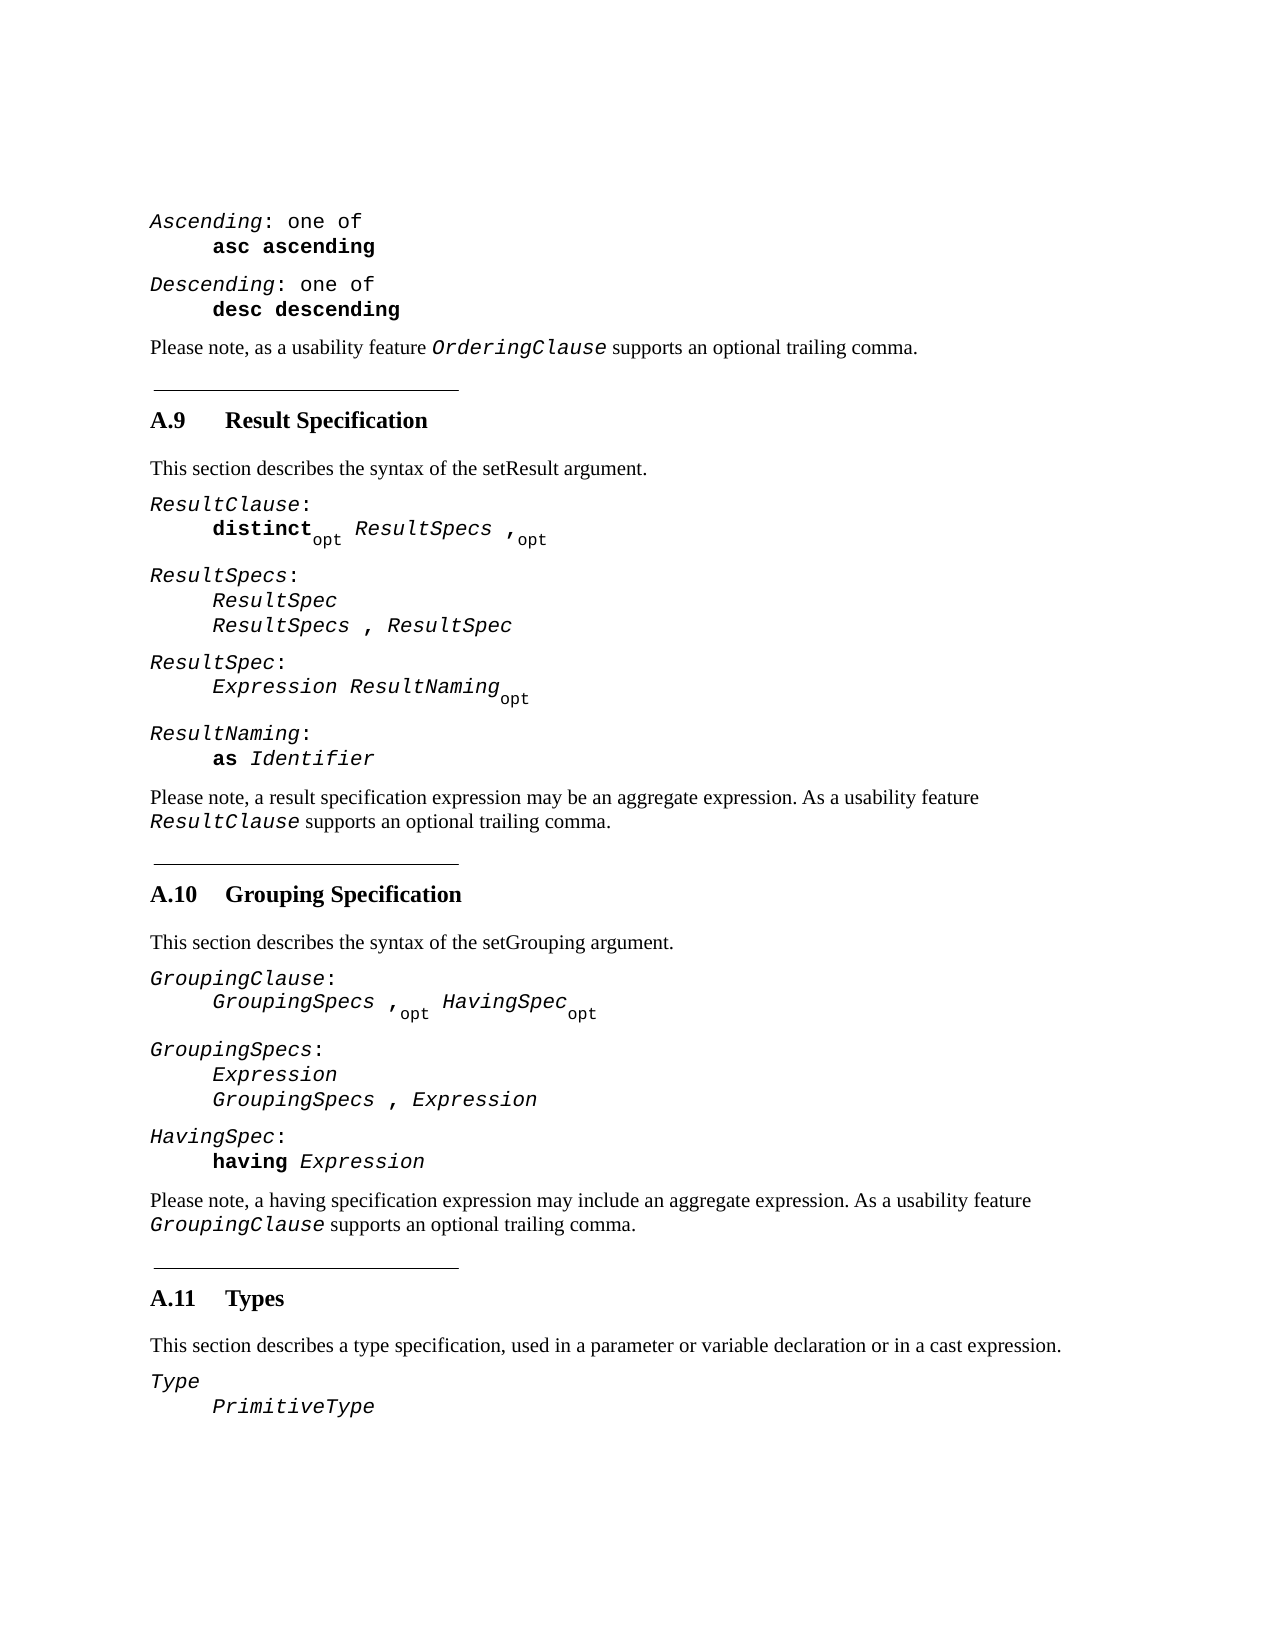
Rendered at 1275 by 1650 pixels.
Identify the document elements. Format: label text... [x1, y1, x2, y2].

text Descending: one of desc descending [150, 272, 1125, 322]
subtitle Result Specification [150, 407, 1125, 434]
text Type PrimitiveType [150, 1370, 1125, 1420]
text This section describes the syntax of the setResult argument. [150, 455, 1125, 480]
text ResultSpec: Expression ResultNamingopt351 [150, 651, 1125, 709]
text GroupingSpecs: Expression GroupingSpecs , Expression [150, 1037, 1125, 1112]
subtitle Types [150, 1284, 1125, 1311]
text ResultSpecs: ResultSpec ResultSpecs , ResultSpec [150, 563, 1125, 638]
text ResultClause: distinctopt ResultSpecs ,opt [150, 492, 1125, 551]
text Ascending: one of asc ascending [150, 210, 1125, 260]
text Please note, a having specification expression may include an aggregate expression. As a usability feature GroupingClause supports an optional trailing comma. [150, 1187, 1125, 1238]
subtitle Grouping Specification [150, 881, 1125, 908]
text ResultNaming: as Identifier [150, 721, 1125, 771]
text Please note, a result specification expression may be an aggregate expression. As a usability feature ResultClause supports an optional trailing comma. [150, 784, 1125, 835]
text HavingSpec: having Expression351 [150, 1125, 1125, 1175]
text This section describes a type specification, used in a parameter or variable declaration or in a cast expression. [150, 1332, 1125, 1357]
text This section describes the syntax of the setGrouping argument. [150, 929, 1125, 954]
text GroupingClause: GroupingSpecs ,opt HavingSpecopt [150, 966, 1125, 1025]
text Please note, as a usability feature OrderingClause supports an optional trailing comma. [150, 335, 1125, 361]
